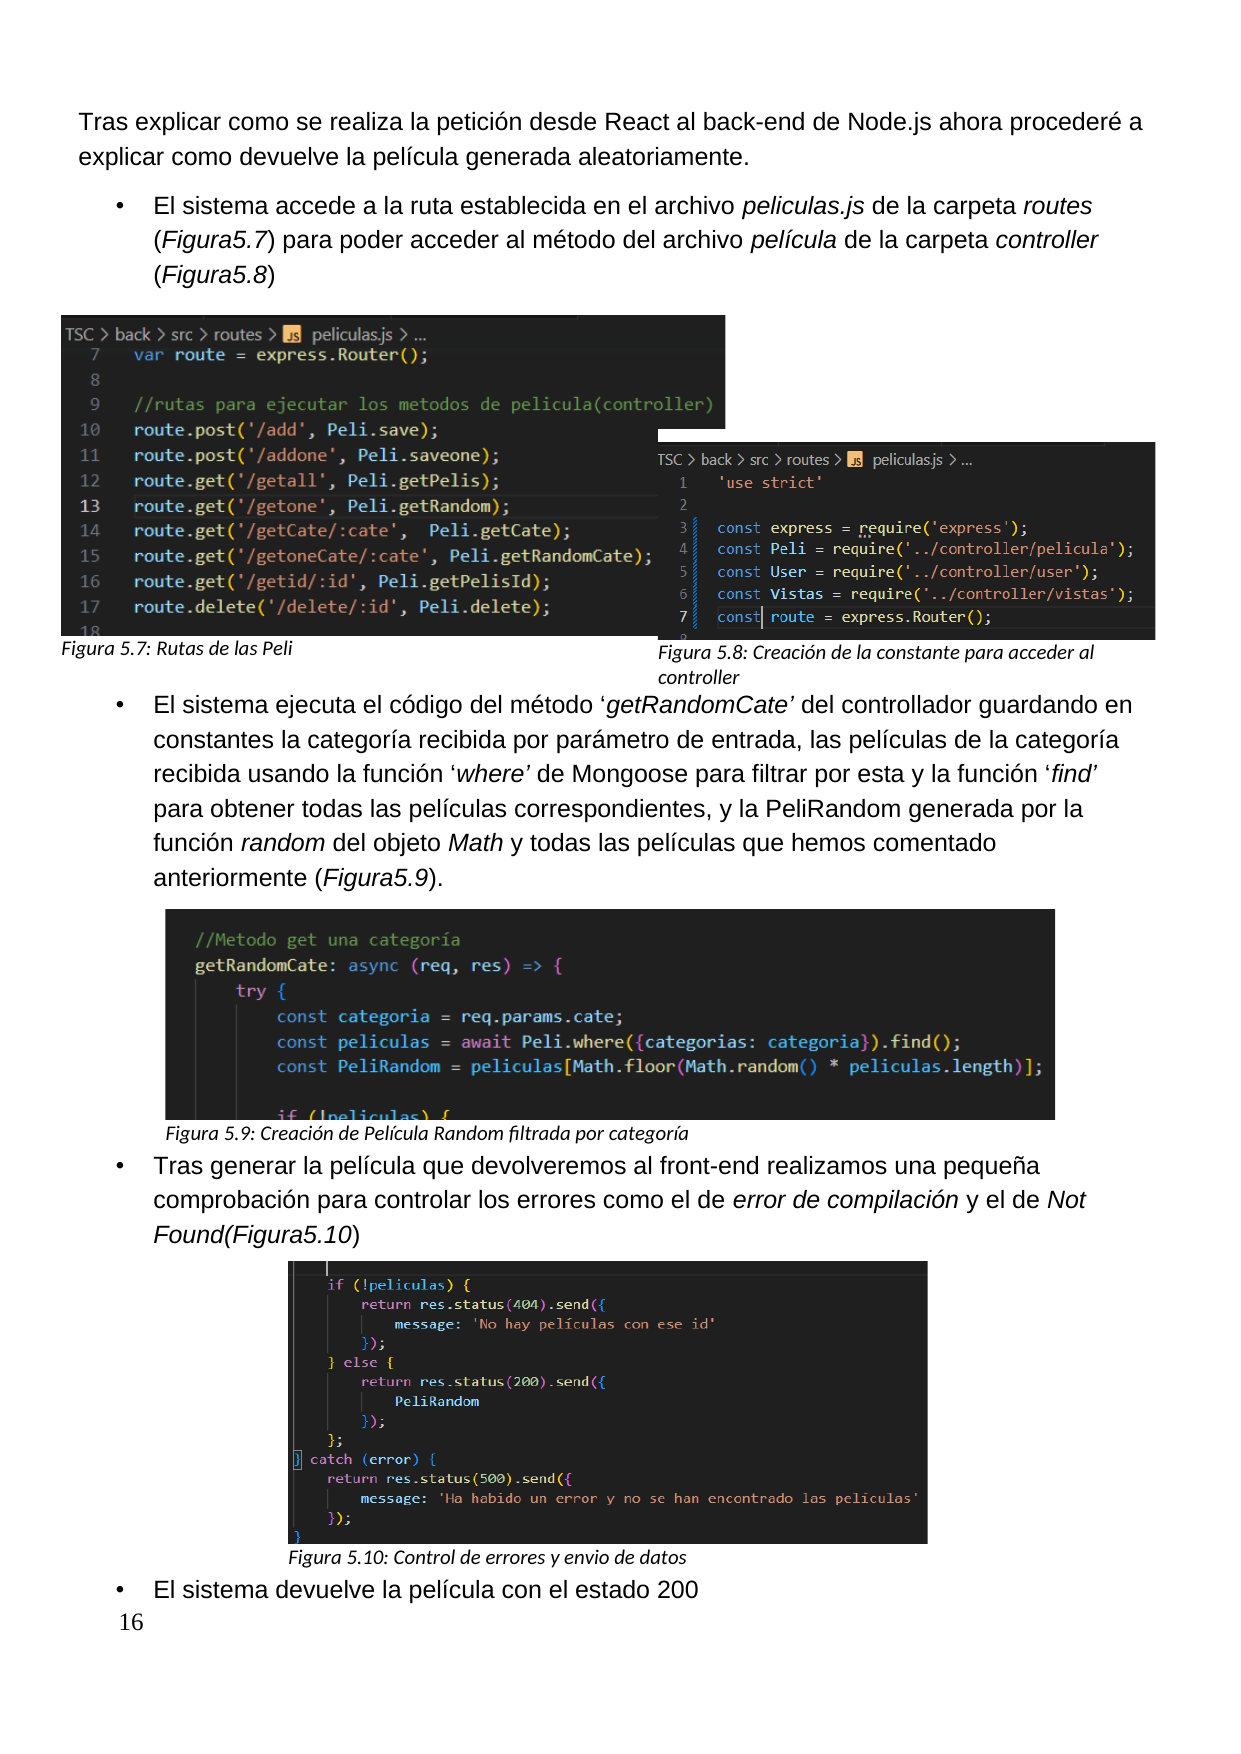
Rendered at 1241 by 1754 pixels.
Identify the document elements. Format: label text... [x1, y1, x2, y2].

text Tras explicar como se realiza la petición desde React al back-end de Node.js ahora procederé a explicar como devuelve la película generada aleatoriamente. [78, 107, 1152, 170]
list El sistema devuelve la película con el estado 200 [116, 1269, 1152, 1604]
list Figura 5.7: Rutas de las Peli [61, 636, 658, 661]
list Figura 5.9: Creación de Película Random filtrada por categoría [165, 1120, 1055, 1145]
picture [61, 315, 1156, 640]
picture [288, 1261, 928, 1544]
list El sistema ejecuta el código del método ‘getRandomCate’ del controllador guardando en constantes la categoría recibida por parámetro de entrada, las películas de la categoría recibida usando la función ‘where’ de Mongoose para filtrar por esta y la función ‘find’ para obtener todas las películas correspondientes, y la PeliRandom generada por la función random del objeto Math y todas las películas que hemos comentado anteriormente (Figura5.9). [116, 661, 1152, 891]
picture [165, 909, 1055, 1120]
list Figura 5.10: Control de errores y envio de datos [288, 1544, 928, 1569]
list [61, 306, 1156, 442]
list Tras generar la película que devolveremos al front-end realizamos una pequeña comprobación para controlar los errores como el de error de compilación y el de Not Found(Figura5.10) [116, 912, 1152, 1261]
list Figura 5.8: Creación de la constante para acceder al controller [658, 640, 1156, 690]
list El sistema accede a la ruta establecida en el archivo peliculas.js de la carpeta routes (Figura5.7) para poder acceder al método del archivo película de la carpeta controller (Figura5.8) [116, 191, 1152, 288]
list [165, 897, 1055, 909]
